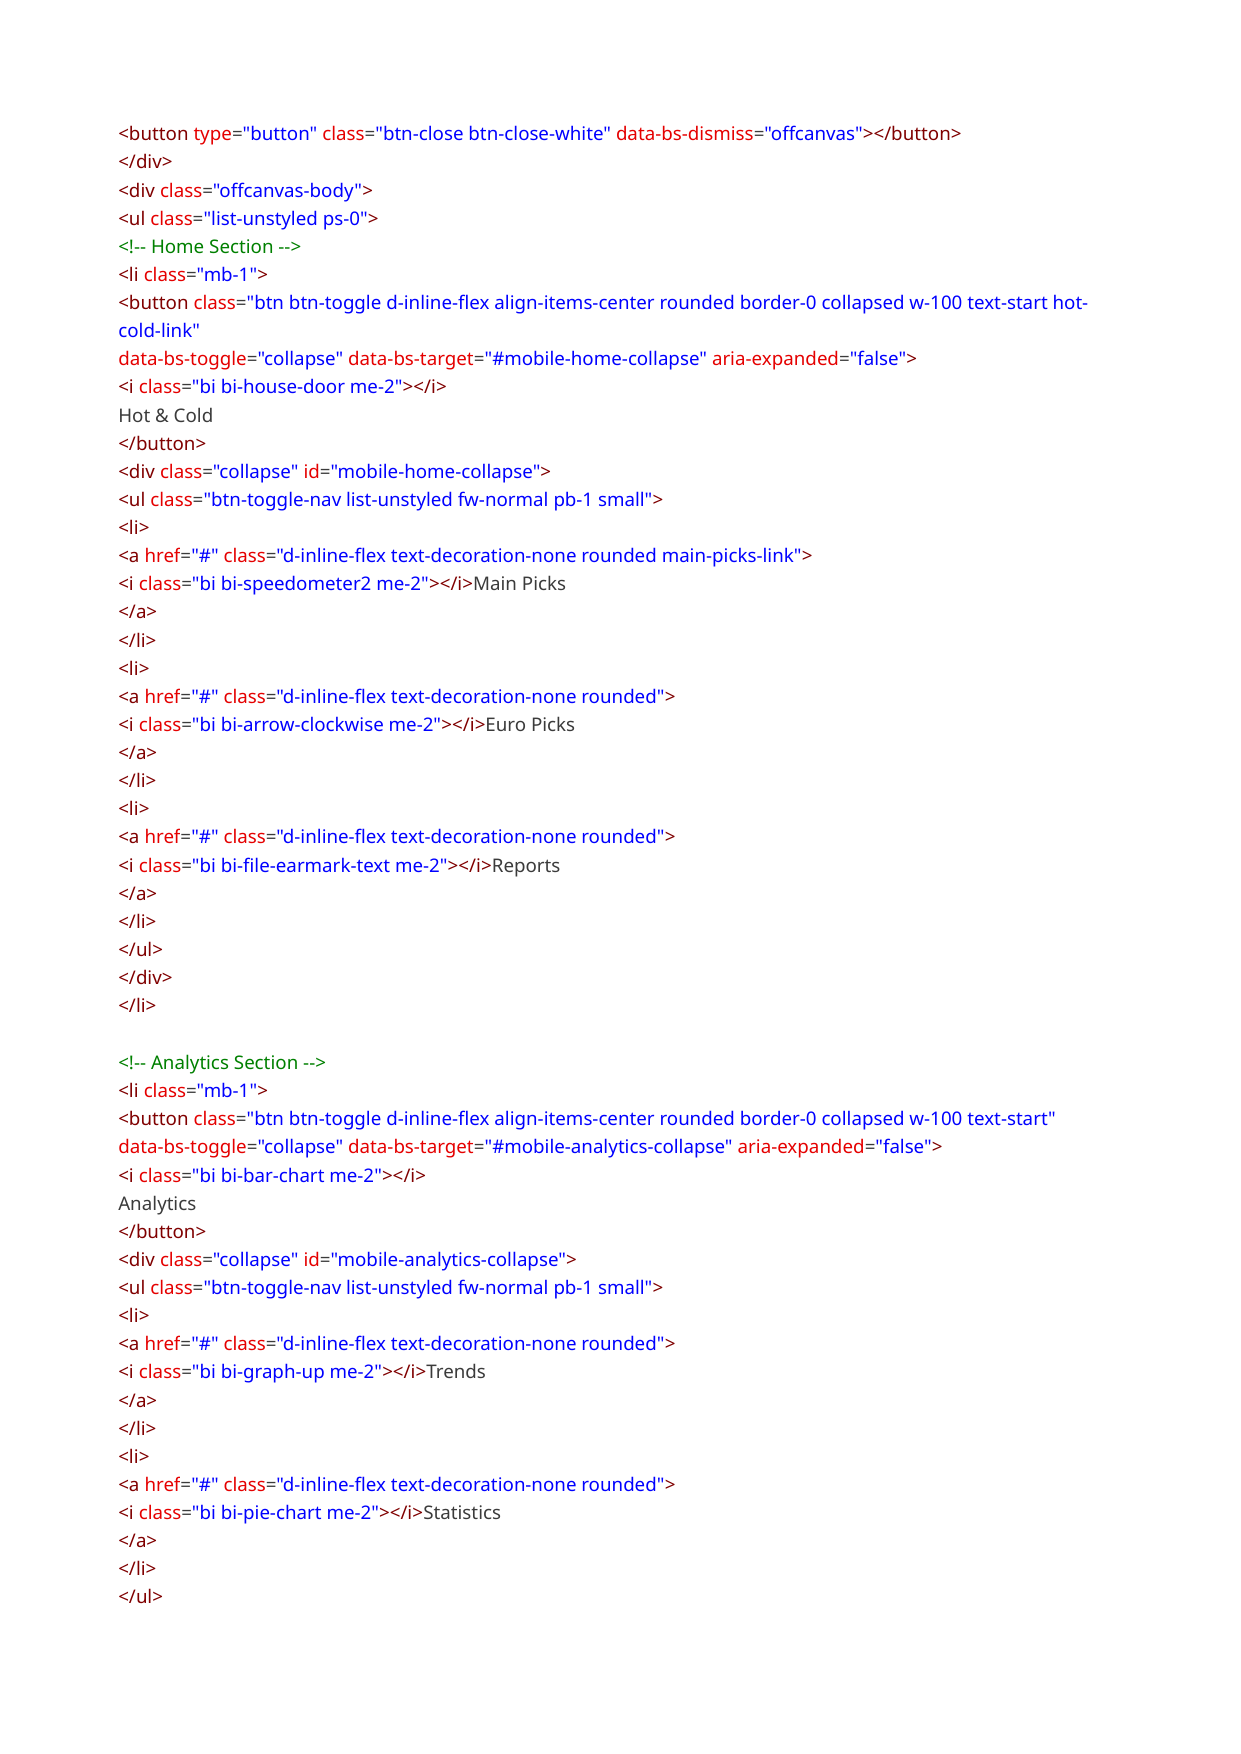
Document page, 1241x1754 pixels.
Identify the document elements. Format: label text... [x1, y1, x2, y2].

text </li> [118, 765, 1122, 793]
text </li> [118, 624, 1122, 652]
text </button> [118, 427, 1122, 456]
text <i class="bi bi-arrow-clockwise me-2"></i>Euro Picks [118, 709, 1122, 737]
text <li> [118, 512, 1122, 540]
text </a> [118, 596, 1122, 624]
text </a> [118, 1384, 1122, 1412]
text <ul class="btn-toggle-nav list-unstyled fw-normal pb-1 small"> [118, 1272, 1122, 1300]
text <button type="button" class="btn-close btn-close-white" data-bs-dismiss="offcanvas"></button> [118, 118, 1122, 146]
text </ul> [118, 1581, 1122, 1609]
text data-bs-toggle="collapse" data-bs-target="#mobile-home-collapse" aria-expanded="false"> [118, 343, 1122, 371]
text data-bs-toggle="collapse" data-bs-target="#mobile-analytics-collapse" aria-expanded="false"> [118, 1131, 1122, 1159]
text </li> [118, 1553, 1122, 1581]
text </div> [118, 146, 1122, 174]
text <i class="bi bi-file-earmark-text me-2"></i>Reports [118, 849, 1122, 877]
text <a href="#" class="d-inline-flex text-decoration-none rounded"> [118, 821, 1122, 849]
text </button> [118, 1216, 1122, 1244]
text <a href="#" class="d-inline-flex text-decoration-none rounded"> [118, 1328, 1122, 1356]
text <i class="bi bi-graph-up me-2"></i>Trends [118, 1356, 1122, 1384]
text <!-- Analytics Section --> [118, 1047, 1122, 1075]
text <a href="#" class="d-inline-flex text-decoration-none rounded"> [118, 681, 1122, 709]
text </a> [118, 877, 1122, 906]
text <a href="#" class="d-inline-flex text-decoration-none rounded main-picks-link"> [118, 540, 1122, 568]
text <i class="bi bi-house-door me-2"></i> [118, 371, 1122, 399]
text <li> [118, 1300, 1122, 1328]
text </li> [118, 906, 1122, 934]
text <div class="collapse" id="mobile-home-collapse"> [118, 456, 1122, 484]
text <div class="collapse" id="mobile-analytics-collapse"> [118, 1244, 1122, 1272]
text <li class="mb-1"> [118, 259, 1122, 287]
text <i class="bi bi-speedometer2 me-2"></i>Main Picks [118, 568, 1122, 596]
text <button class="btn btn-toggle d-inline-flex align-items-center rounded border-0 collapsed w-100 text-start hot-cold-link" [118, 287, 1122, 343]
text <!-- Home Section --> [118, 231, 1122, 259]
text <a href="#" class="d-inline-flex text-decoration-none rounded"> [118, 1469, 1122, 1497]
text <i class="bi bi-bar-chart me-2"></i> [118, 1159, 1122, 1187]
text <li> [118, 652, 1122, 681]
text <i class="bi bi-pie-chart me-2"></i>Statistics [118, 1497, 1122, 1525]
text <ul class="list-unstyled ps-0"> [118, 202, 1122, 231]
text </li> [118, 1412, 1122, 1441]
text <li class="mb-1"> [118, 1075, 1122, 1103]
text Analytics [118, 1187, 1122, 1216]
text <ul class="btn-toggle-nav list-unstyled fw-normal pb-1 small"> [118, 484, 1122, 512]
text Hot & Cold [118, 399, 1122, 427]
text </a> [118, 1525, 1122, 1553]
text </div> [118, 962, 1122, 990]
text <div class="offcanvas-body"> [118, 174, 1122, 202]
text <li> [118, 793, 1122, 821]
text </a> [118, 737, 1122, 765]
text <button class="btn btn-toggle d-inline-flex align-items-center rounded border-0 collapsed w-100 text-start" [118, 1103, 1122, 1131]
text <li> [118, 1441, 1122, 1469]
text </li> [118, 990, 1122, 1018]
text </ul> [118, 934, 1122, 962]
